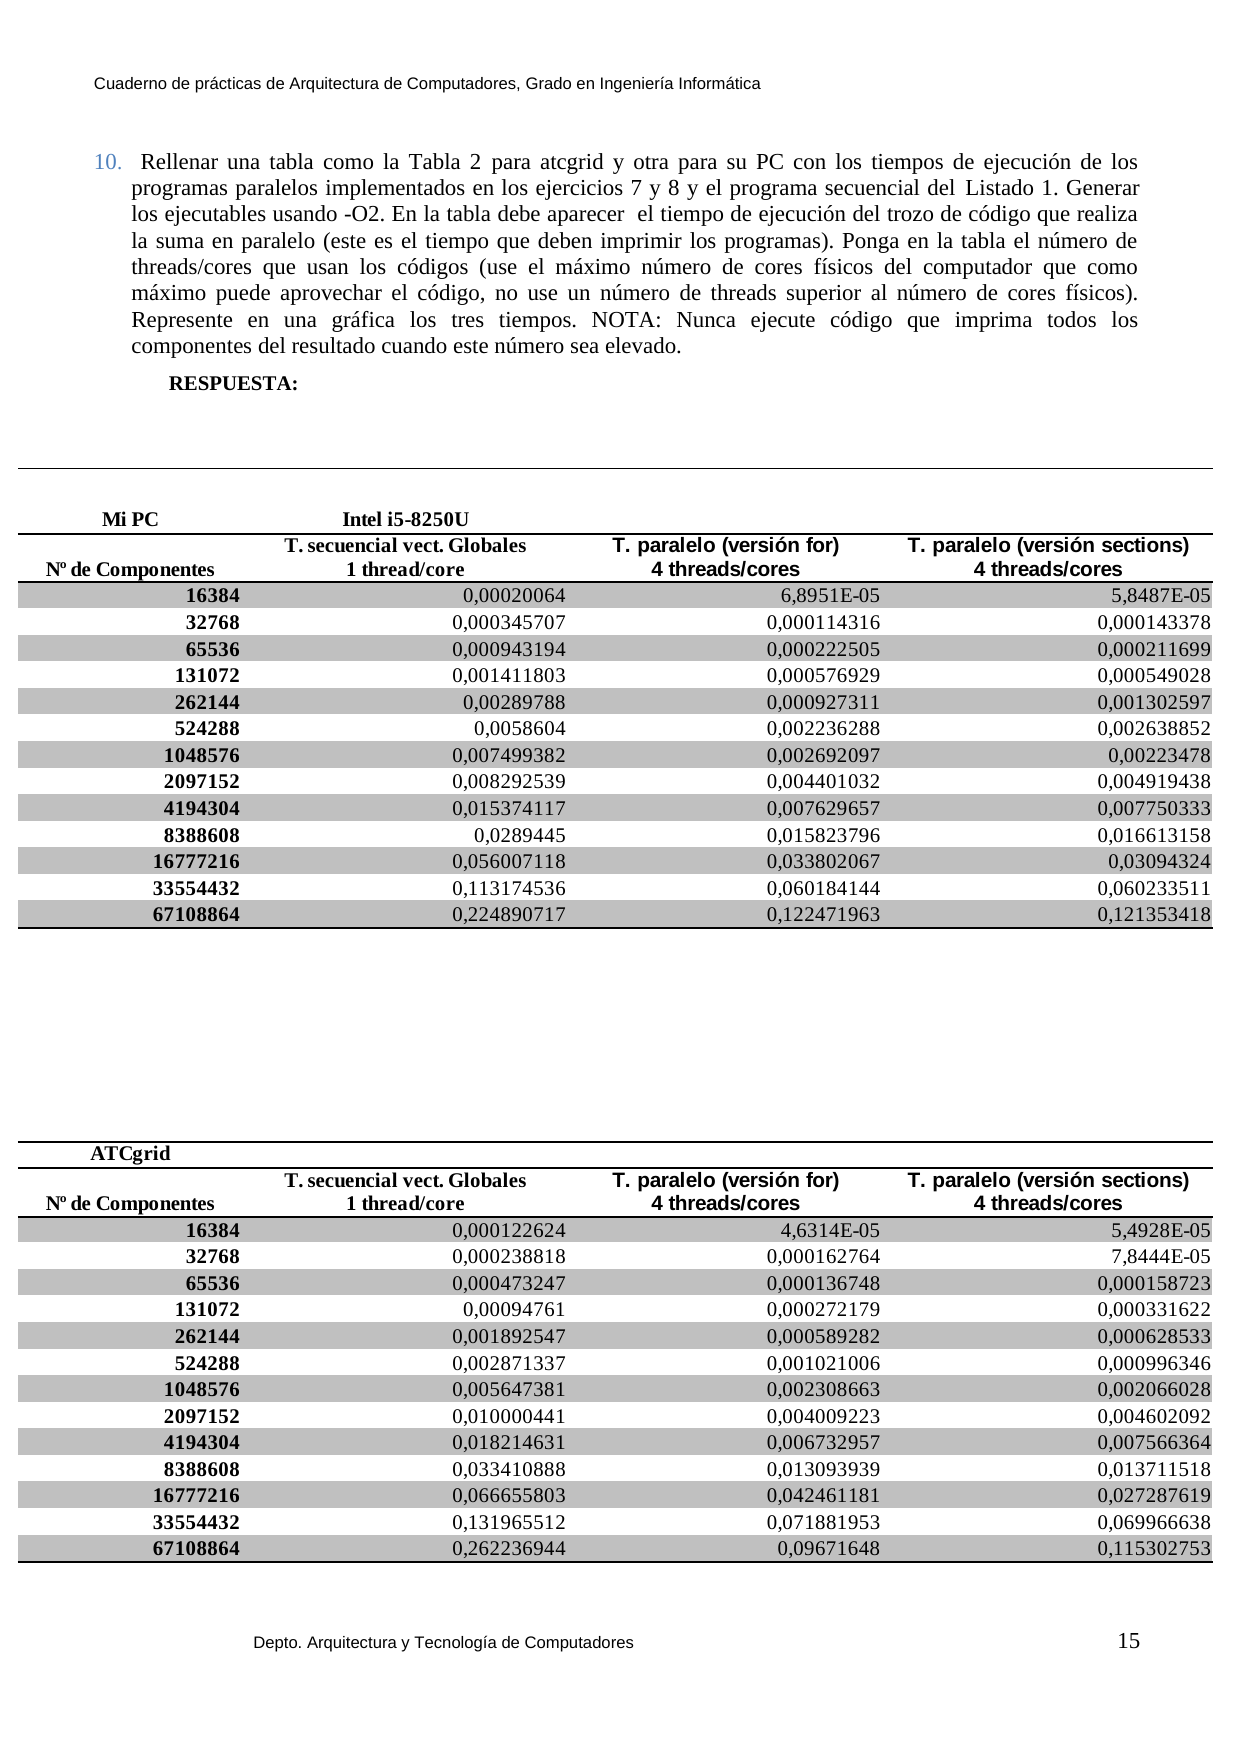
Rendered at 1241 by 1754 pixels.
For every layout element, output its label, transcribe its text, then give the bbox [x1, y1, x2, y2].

text RESPUESTA: [169, 371, 1140, 395]
list Rellenar una tabla como la Tabla 2 para atcgrid y otra para su PC con los tiempos de ejecución de los programas paralelos implementados en los ejercicios 7 y 8 y el programa secuencial del Listado 1. Generar los ejecutables usando -O2. En la tabla debe aparecer el tiempo de ejecución del trozo de código que realiza la suma en paralelo (este es el tiempo que deben imprimir los programas). Ponga en la tabla el número de threads/cores que usan los códigos (use el máximo número de cores físicos del computador que como máximo puede aprovechar el código, no use un número de threads superior al número de cores físicos). Represente en una gráfica los tres tiempos. NOTA: Nunca ejecute código que imprima todos los componentes del resultado cuando este número sea elevado. [94, 148, 1140, 358]
